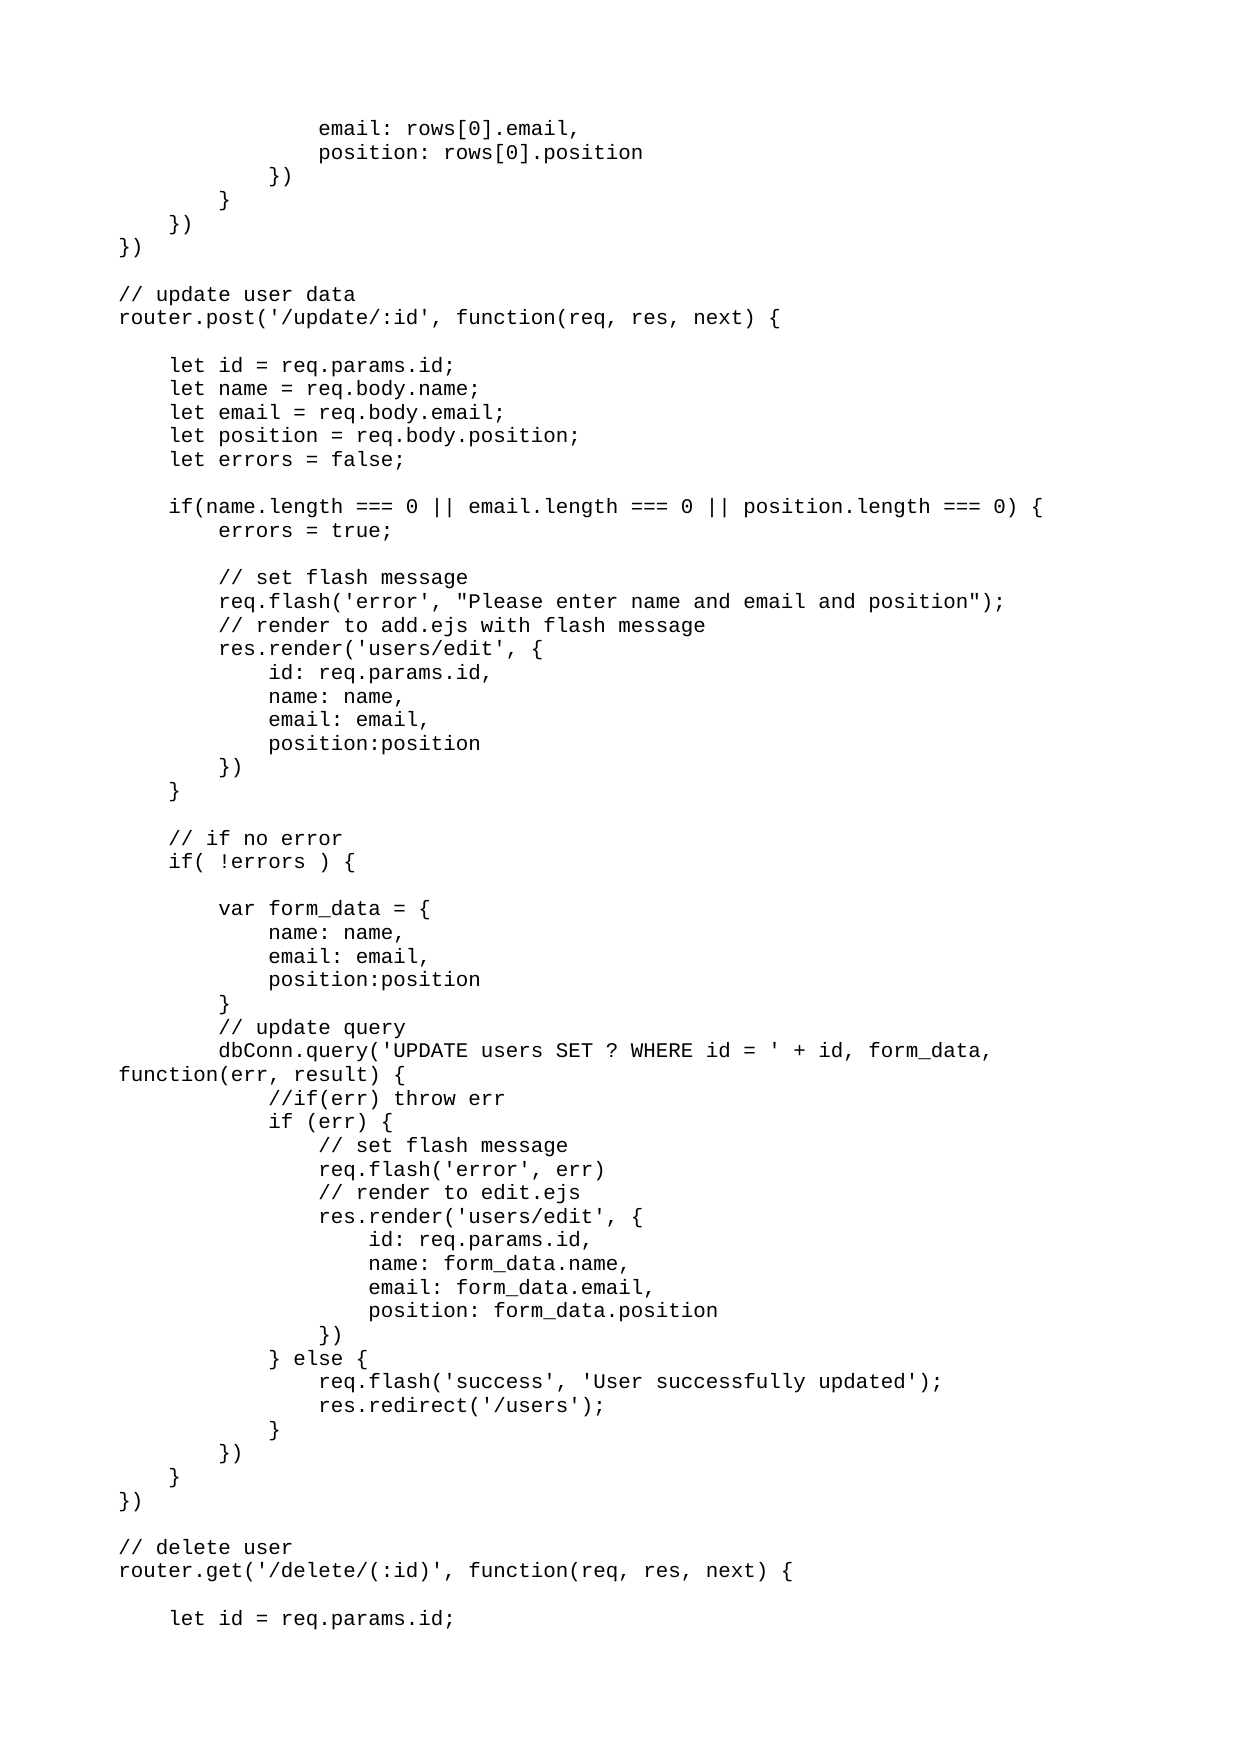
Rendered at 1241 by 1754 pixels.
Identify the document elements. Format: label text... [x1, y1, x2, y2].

text name: name, [118, 922, 1122, 946]
text res.render('users/edit', { [118, 1206, 1122, 1229]
text if (err) { [118, 1111, 1122, 1135]
text req.flash('success', 'User successfully updated'); [118, 1371, 1122, 1395]
text let position = req.body.position; [118, 426, 1122, 449]
text // set flash message [118, 567, 1122, 591]
text id: req.params.id, [118, 1229, 1122, 1253]
text }) [118, 213, 1122, 236]
text // update user data [118, 284, 1122, 307]
text id: req.params.id, [118, 662, 1122, 686]
text position: form_data.position [118, 1300, 1122, 1324]
text errors = true; [118, 520, 1122, 544]
text res.render('users/edit', { [118, 638, 1122, 662]
text }) [118, 165, 1122, 189]
text if(name.length === 0 || email.length === 0 || position.length === 0) { [118, 496, 1122, 520]
text dbConn.query('UPDATE users SET ? WHERE id = ' + id, form_data, function(err, result) { [118, 1040, 1122, 1088]
text let id = req.params.id; [118, 1608, 1122, 1631]
text var form_data = { [118, 898, 1122, 922]
text email: email, [118, 946, 1122, 969]
text if( !errors ) { [118, 851, 1122, 875]
text } [118, 993, 1122, 1017]
text name: form_data.name, [118, 1253, 1122, 1277]
text req.flash('error', err) [118, 1158, 1122, 1182]
text } else { [118, 1348, 1122, 1371]
text req.flash('error', "Please enter name and email and position"); [118, 591, 1122, 615]
text }) [118, 1324, 1122, 1348]
text res.redirect('/users'); [118, 1395, 1122, 1419]
text // set flash message [118, 1135, 1122, 1158]
text let name = req.body.name; [118, 378, 1122, 402]
text email: form_data.email, [118, 1277, 1122, 1300]
text // update query [118, 1017, 1122, 1040]
text position: rows[0].position [118, 142, 1122, 165]
text }) [118, 757, 1122, 780]
text let errors = false; [118, 449, 1122, 473]
text // delete user [118, 1537, 1122, 1561]
text name: name, [118, 686, 1122, 709]
text // if no error [118, 827, 1122, 851]
text } [118, 189, 1122, 213]
text }) [118, 1442, 1122, 1466]
text } [118, 1466, 1122, 1489]
text position:position [118, 969, 1122, 993]
text }) [118, 1489, 1122, 1513]
text // render to add.ejs with flash message [118, 615, 1122, 638]
text //if(err) throw err [118, 1088, 1122, 1111]
text email: rows[0].email, [118, 118, 1122, 142]
text }) [118, 236, 1122, 260]
text router.post('/update/:id', function(req, res, next) { [118, 307, 1122, 331]
text let id = req.params.id; [118, 354, 1122, 378]
text email: email, [118, 709, 1122, 733]
text // render to edit.ejs [118, 1182, 1122, 1206]
text position:position [118, 733, 1122, 757]
text } [118, 780, 1122, 804]
text let email = req.body.email; [118, 402, 1122, 426]
text } [118, 1419, 1122, 1442]
text router.get('/delete/(:id)', function(req, res, next) { [118, 1561, 1122, 1584]
